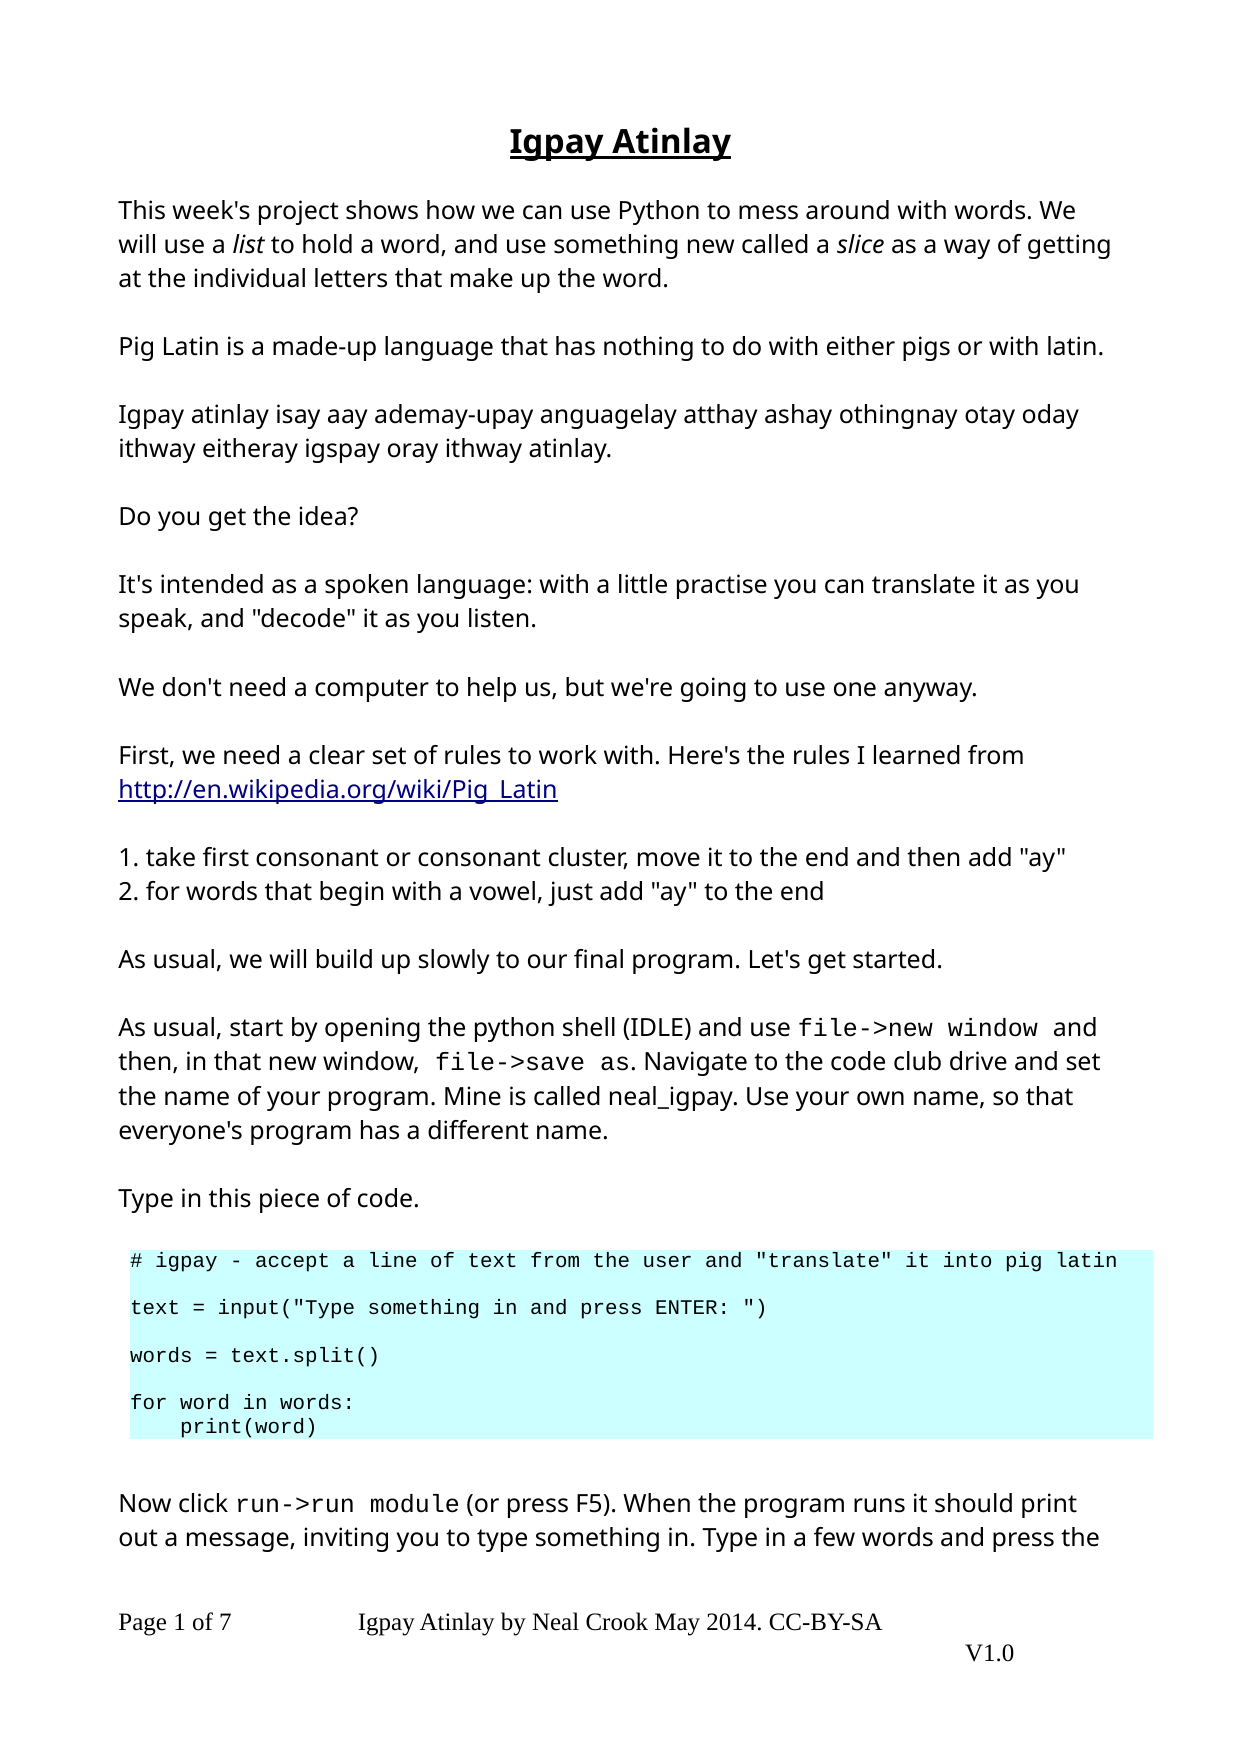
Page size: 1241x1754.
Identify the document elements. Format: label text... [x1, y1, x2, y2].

text Pig Latin is a made-up language that has nothing to do with either pigs or with latin. [118, 328, 1122, 363]
text words = text.split() [130, 1345, 1153, 1368]
text 1. take first consonant or consonant cluster, move it to the end and then add "ay" [118, 839, 1122, 873]
text As usual, we will build up slowly to our final program. Let's get started. [118, 942, 1122, 976]
text It's intended as a spoken language: with a little practise you can translate it as you speak, and "decode" it as you listen. [118, 567, 1122, 635]
text print(word) [130, 1416, 1153, 1439]
text Type in this piece of code. [118, 1181, 1122, 1214]
text We don't need a computer to help us, but we're going to use one anyway. [118, 669, 1122, 703]
text 2. for words that begin with a vowel, just add "ay" to the end [118, 873, 1122, 908]
text text = input("Type something in and press ENTER: ") [130, 1297, 1153, 1321]
text # igpay - accept a line of text from the user and "translate" it into pig latin [130, 1250, 1153, 1274]
text As usual, start by opening the python shell (IDLE) and use file->new window and then, in that new window, file->save as. Navigate to the code club drive and set the name of your program. Mine is called neal_igpay. Use your own name, so that everyone's program has a different name. [118, 1010, 1122, 1146]
text Igpay atinlay isay aay ademay-upay anguagelay atthay ashay othingnay otay oday ithway eitheray igspay oray ithway atinlay. [118, 397, 1122, 465]
text Igpay Atinlay [118, 118, 1122, 163]
text for word in words: [130, 1392, 1153, 1416]
text Do you get the idea? [118, 499, 1122, 533]
text Now click run->run module (or press F5). When the program runs it should print out a message, inviting you to type something in. Type in a few words and press the [118, 1485, 1122, 1553]
text This week's project shows how we can use Python to mess around with words. We will use a list to hold a word, and use something new called a slice as a way of getting at the individual letters that make up the word. [118, 192, 1122, 294]
text First, we need a clear set of rules to work with. Here's the rules I learned from http://en.wikipedia.org/wiki/Pig_Latin [118, 737, 1122, 805]
